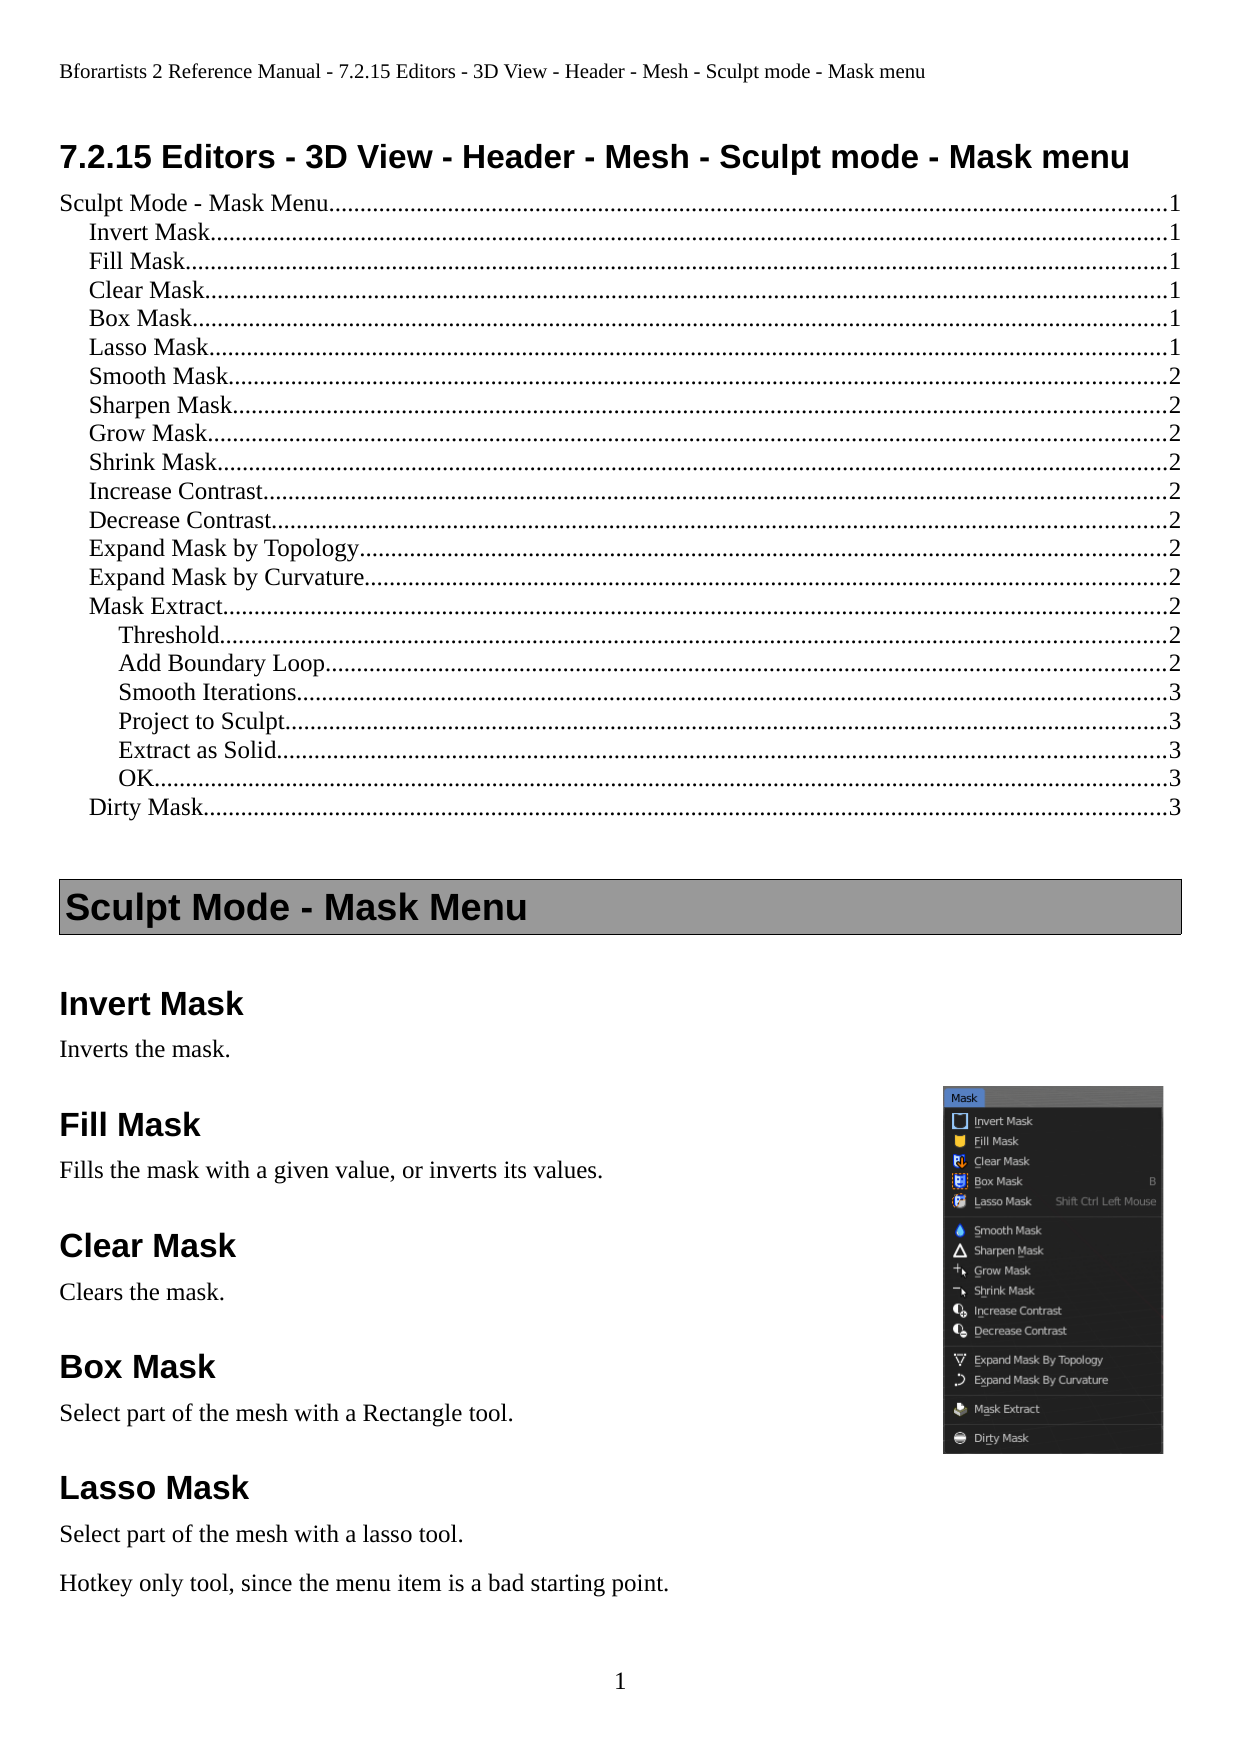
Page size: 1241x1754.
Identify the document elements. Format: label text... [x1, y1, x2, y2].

text Threshold 2 [118, 620, 1181, 648]
table_header Sculpt Mode - Mask Menu [60, 880, 1181, 934]
text Smooth Mask 2 [88, 361, 1181, 390]
picture [943, 1086, 1164, 1454]
text Select part of the mesh with a Rectangle tool. [59, 1398, 943, 1426]
subtitle [1164, 1347, 1181, 1385]
subtitle Fill Mask [59, 1104, 943, 1143]
subtitle Clear Mask [59, 1226, 943, 1264]
text Box Mask 1 [88, 303, 1181, 332]
subtitle [1164, 1226, 1181, 1264]
text Clear Mask 1 [88, 275, 1181, 303]
text Dirty Mask 3 [88, 792, 1181, 821]
text Grow Mask 2 [88, 418, 1181, 447]
text Inverts the mask. [59, 1034, 1181, 1063]
text Project to Sculpt 3 [118, 706, 1181, 735]
text Extract as Solid 3 [118, 735, 1181, 763]
subtitle 7.2.15 Editors - 3D View - Header - Mesh - Sculpt mode - Mask menu [59, 138, 1181, 176]
text Select part of the mesh with a lasso tool. [59, 1519, 1181, 1547]
subtitle Invert Mask [59, 983, 1181, 1022]
text Expand Mask by Topology 2 [88, 533, 1181, 562]
text Fills the mask with a given value, or inverts its values. [59, 1156, 943, 1184]
text Shrink Mask 2 [88, 447, 1181, 476]
text Mask Extract 2 [88, 591, 1181, 620]
subtitle Box Mask [59, 1347, 943, 1385]
text Hotkey only tool, since the menu item is a bad starting point. [59, 1568, 1181, 1597]
text Lasso Mask 1 [88, 332, 1181, 361]
text Invert Mask 1 [88, 217, 1181, 246]
text Increase Contrast 2 [88, 476, 1181, 505]
text Smooth Iterations 3 [118, 677, 1181, 706]
text Sculpt Mode - Mask Menu 1 [59, 188, 1181, 217]
text [1164, 1277, 1181, 1305]
text Expand Mask by Curvature 2 [88, 562, 1181, 591]
subtitle [1164, 1104, 1181, 1143]
text Sharpen Mask 2 [88, 390, 1181, 418]
text OK 3 [118, 763, 1181, 792]
text Add Boundary Loop 2 [118, 648, 1181, 677]
subtitle Lasso Mask [59, 1468, 1181, 1506]
text Decrease Contrast 2 [88, 505, 1181, 533]
text Fill Mask 1 [88, 246, 1181, 275]
text Clears the mask. [59, 1277, 943, 1305]
